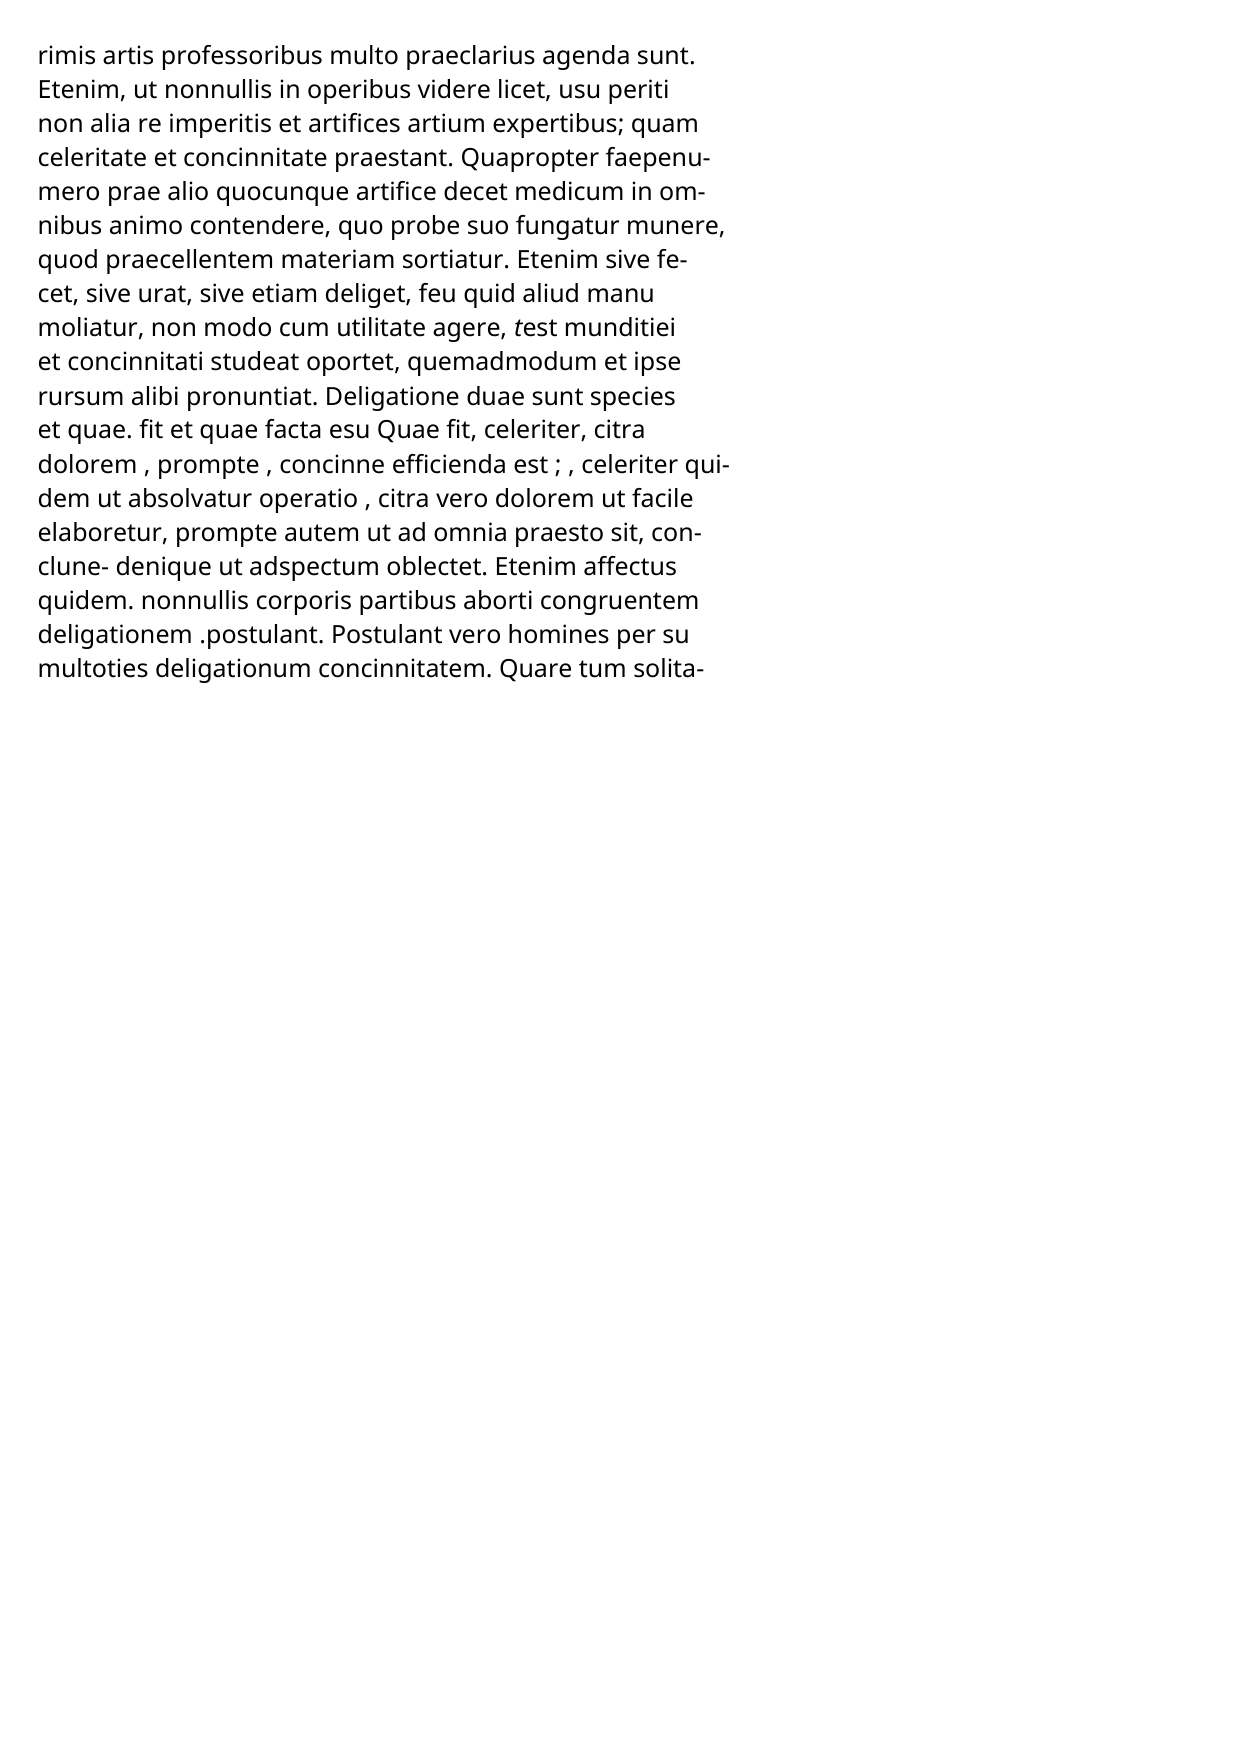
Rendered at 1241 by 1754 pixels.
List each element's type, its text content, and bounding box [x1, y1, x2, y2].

text rimis artis professoribus multo praeclarius agenda sunt. Etenim, ut nonnullis in operibus videre licet, usu periti non alia re imperitis et artifices artium expertibus; quam celeritate et concinnitate praestant. Quapropter faepenu- mero prae alio quocunque artifice decet medicum in om- nibus animo contendere, quo probe suo fungatur munere, quod praecellentem materiam sortiatur. Etenim sive fe- cet, sive urat, sive etiam deliget, feu quid aliud manu moliatur, non modo cum utilitate agere, test munditiei et concinnitati studeat oportet, quemadmodum et ipse rursum alibi pronuntiat. Deligatione duae sunt species et quae. fit et quae facta esu Quae fit, celeriter, citra dolorem , prompte , concinne efficienda est ; , celeriter qui- dem ut absolvatur operatio , citra vero dolorem ut facile elaboretur, prompte autem ut ad omnia praesto sit, con- clune- denique ut adspectum oblectet. Etenim affectus quidem. nonnullis corporis partibus aborti congruentem deligationem .postulant. Postulant vero homines per su multoties deligationum concinnitatem. Quare tum solita- [37, 37, 1203, 685]
